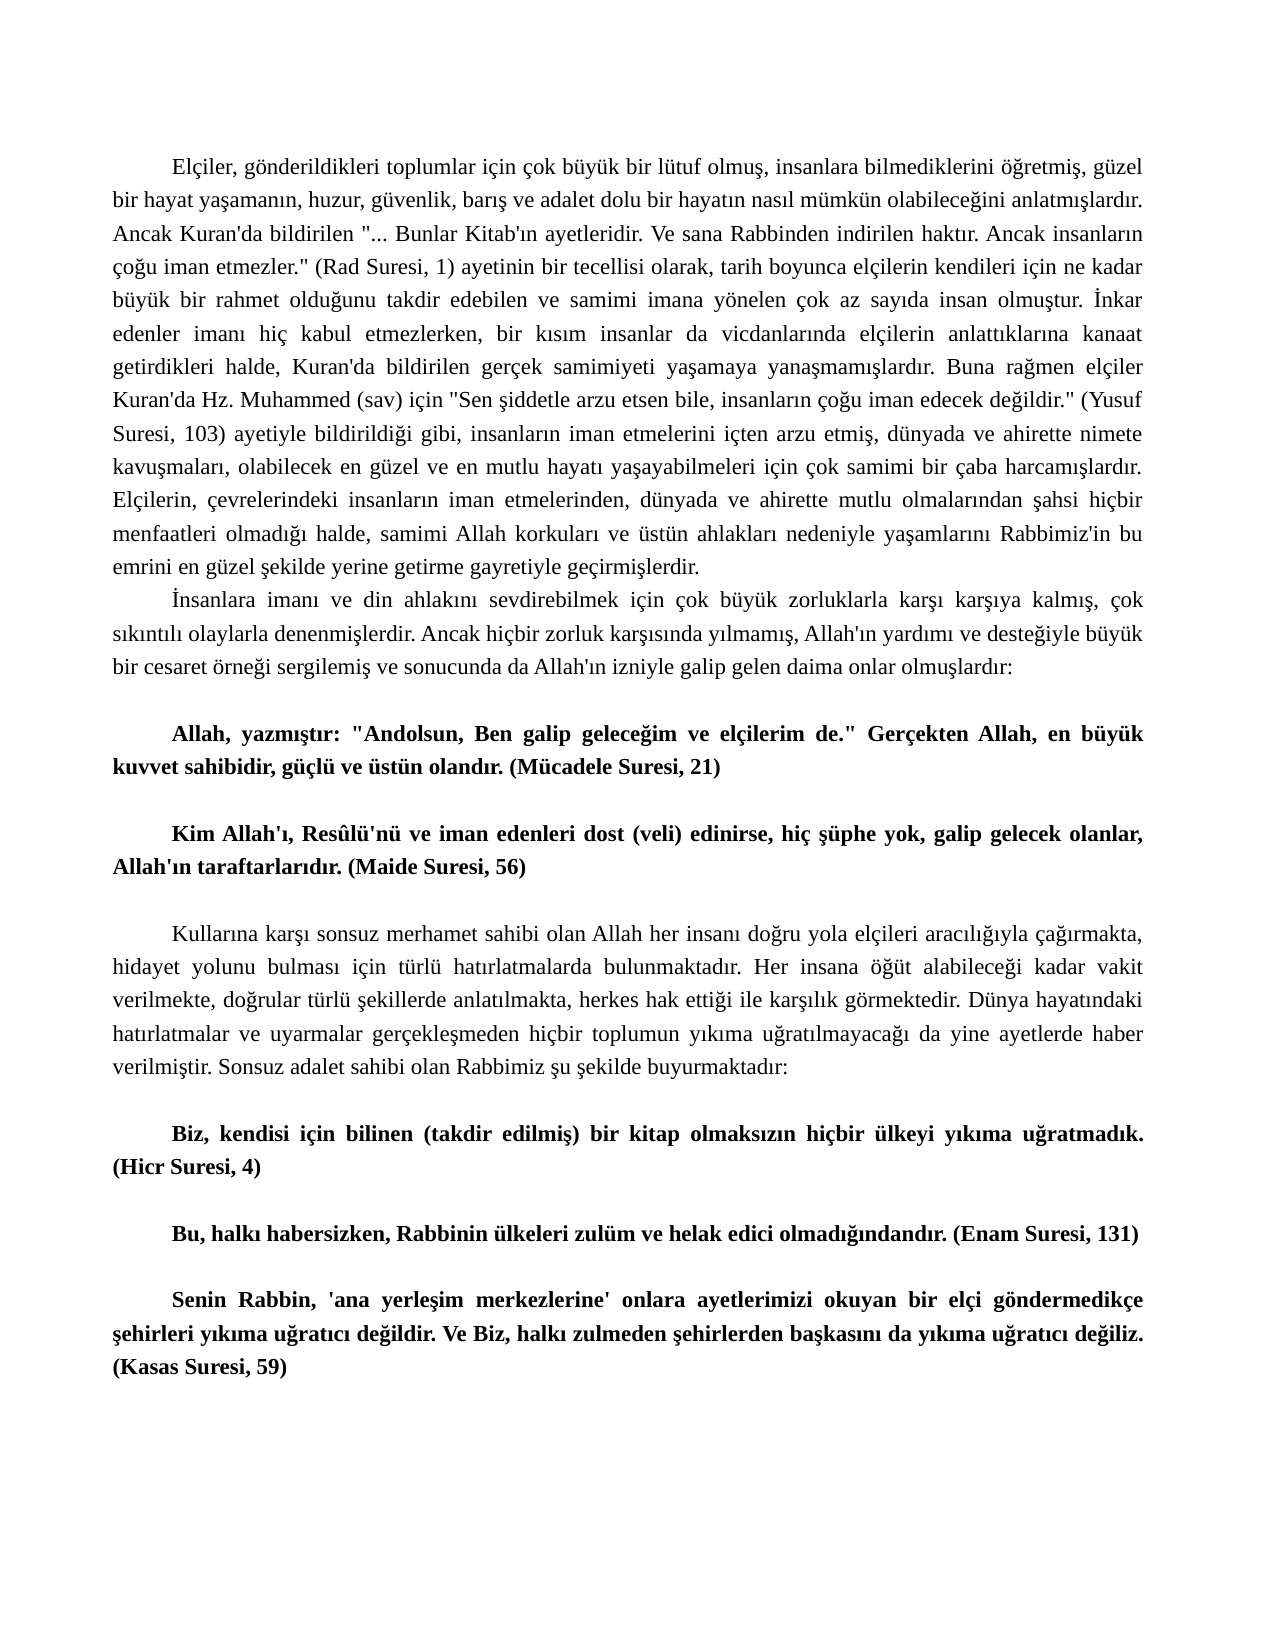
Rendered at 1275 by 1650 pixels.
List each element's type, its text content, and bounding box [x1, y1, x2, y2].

text İnsanlara imanı ve din ahlakını sevdirebilmek için çok büyük zorluklarla karşı karşıya kalmış, çok sıkıntılı olaylarla denenmişlerdir. Ancak hiçbir zorluk karşısında yılmamış, Allah'ın yardımı ve desteğiyle büyük bir cesaret örneği sergilemiş ve sonucunda da Allah'ın izniyle galip gelen daima onlar olmuşlardır: [112, 581, 1145, 681]
text Bu, halkı habersizken, Rabbinin ülkeleri zulüm ve helak edici olmadığındandır. (Enam Suresi, 131) [112, 1214, 1145, 1248]
text Elçiler, gönderildikleri toplumlar için çok büyük bir lütuf olmuş, insanlara bilmediklerini öğretmiş, güzel bir hayat yaşamanın, huzur, güvenlik, barış ve adalet dolu bir hayatın nasıl mümkün olabileceğini anlatmışlardır. Ancak Kuran'da bildirilen "... Bunlar Kitab'ın ayetleridir. Ve sana Rabbinden indirilen haktır. Ancak insanların çoğu iman etmezler." (Rad Suresi, 1) ayetinin bir tecellisi olarak, tarih boyunca elçilerin kendileri için ne kadar büyük bir rahmet olduğunu takdir edebilen ve samimi imana yönelen çok az sayıda insan olmuştur. İnkar edenler imanı hiç kabul etmezlerken, bir kısım insanlar da vicdanlarında elçilerin anlattıklarına kanaat getirdikleri halde, Kuran'da bildirilen gerçek samimiyeti yaşamaya yanaşmamışlardır. Buna rağmen elçiler Kuran'da Hz. Muhammed (sav) için "Sen şiddetle arzu etsen bile, insanların çoğu iman edecek değildir." (Yusuf Suresi, 103) ayetiyle bildirildiği gibi, insanların iman etmelerini içten arzu etmiş, dünyada ve ahirette nimete kavuşmaları, olabilecek en güzel ve en mutlu hayatı yaşayabilmeleri için çok samimi bir çaba harcamışlardır. Elçilerin, çevrelerindeki insanların iman etmelerinden, dünyada ve ahirette mutlu olmalarından şahsi hiçbir menfaatleri olmadığı halde, samimi Allah korkuları ve üstün ahlakları nedeniyle yaşamlarını Rabbimiz'in bu emrini en güzel şekilde yerine getirme gayretiyle geçirmişlerdir. [112, 148, 1145, 581]
text Senin Rabbin, 'ana yerleşim merkezlerine' onlara ayetlerimizi okuyan bir elçi göndermedikçe şehirleri yıkıma uğratıcı değildir. Ve Biz, halkı zulmeden şehirlerden başkasını da yıkıma uğratıcı değiliz. (Kasas Suresi, 59) [112, 1281, 1145, 1381]
text Kullarına karşı sonsuz merhamet sahibi olan Allah her insanı doğru yola elçileri aracılığıyla çağırmakta, hidayet yolunu bulması için türlü hatırlatmalarda bulunmaktadır. Her insana öğüt alabileceği kadar vakit verilmekte, doğrular türlü şekillerde anlatılmakta, herkes hak ettiği ile karşılık görmektedir. Dünya hayatındaki hatırlatmalar ve uyarmalar gerçekleşmeden hiçbir toplumun yıkıma uğratılmayacağı da yine ayetlerde haber verilmiştir. Sonsuz adalet sahibi olan Rabbimiz şu şekilde buyurmaktadır: [112, 914, 1145, 1081]
text Kim Allah'ı, Resûlü'nü ve iman edenleri dost (veli) edinirse, hiç şüphe yok, galip gelecek olanlar, Allah'ın taraftarlarıdır. (Maide Suresi, 56) [112, 814, 1145, 881]
text Biz, kendisi için bilinen (takdir edilmiş) bir kitap olmaksızın hiçbir ülkeyi yıkıma uğratmadık. (Hicr Suresi, 4) [112, 1114, 1145, 1181]
text Allah, yazmıştır: "Andolsun, Ben galip geleceğim ve elçilerim de." Gerçekten Allah, en büyük kuvvet sahibidir, güçlü ve üstün olandır. (Mücadele Suresi, 21) [112, 714, 1145, 781]
